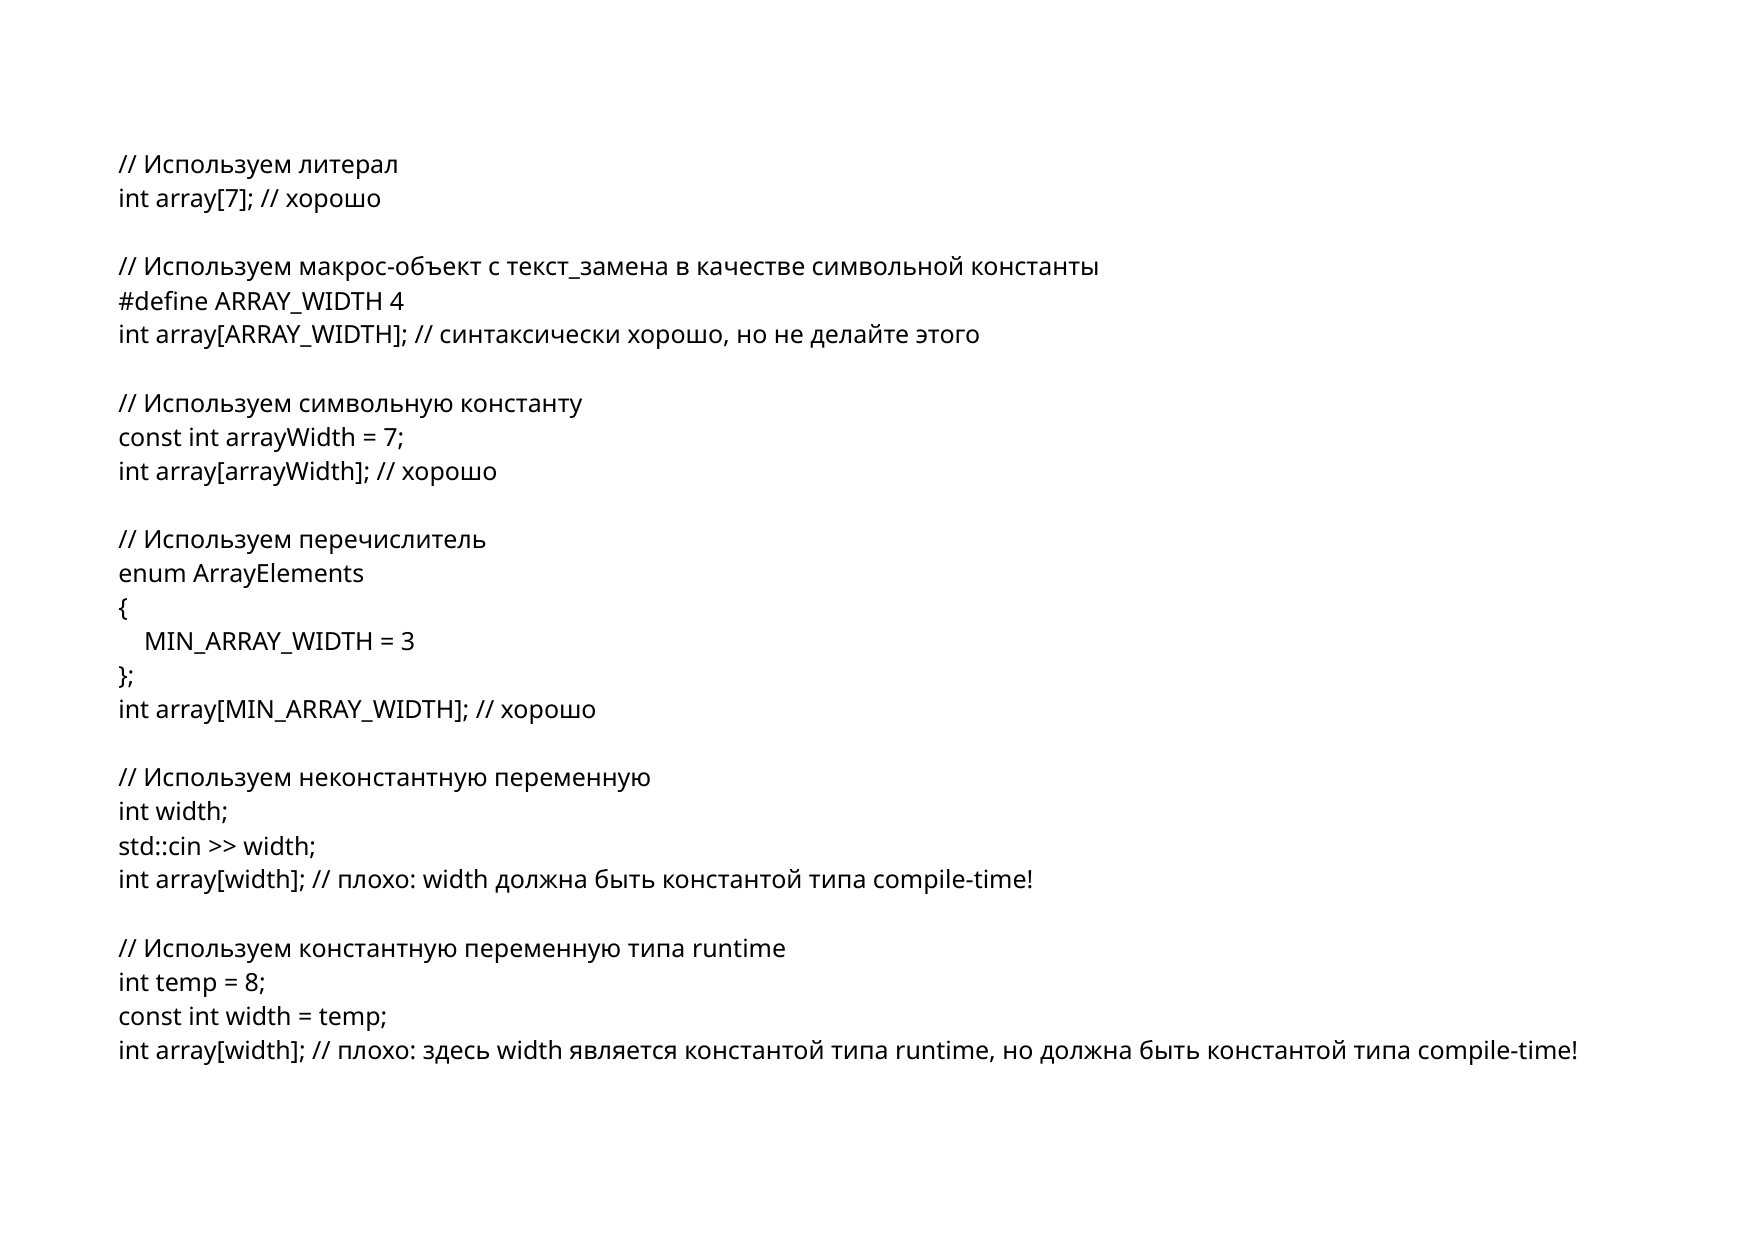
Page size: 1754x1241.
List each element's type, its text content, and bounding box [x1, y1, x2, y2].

text // Используем неконстантную переменную [118, 760, 1636, 794]
text // Используем макрос-объект с текст_замена в качестве символьной константы [118, 249, 1636, 283]
text MIN_ARRAY_WIDTH = 3 [118, 624, 1636, 658]
text // Используем литерал [118, 147, 1636, 181]
text int array[arrayWidth]; // хорошо [118, 453, 1636, 487]
text int array[7]; // хорошо [118, 181, 1636, 215]
text int width; [118, 794, 1636, 828]
text int temp = 8; [118, 964, 1636, 998]
text }; [118, 658, 1636, 692]
text // Используем константную переменную типа runtime [118, 930, 1636, 964]
text const int width = temp; [118, 998, 1636, 1032]
text // Используем перечислитель [118, 522, 1636, 556]
text const int arrayWidth = 7; [118, 419, 1636, 453]
text int array[ARRAY_WIDTH]; // синтаксически хорошо, но не делайте этого [118, 317, 1636, 351]
text int array[width]; // плохо: width должна быть константой типа compile-time! [118, 862, 1636, 896]
text // Используем символьную константу [118, 385, 1636, 419]
text std::cin >> width; [118, 828, 1636, 862]
text int array[width]; // плохо: здесь width является константой типа runtime, но должна быть константой типа compile-time! [118, 1032, 1636, 1067]
text int array[MIN_ARRAY_WIDTH]; // хорошо [118, 692, 1636, 726]
text { [118, 590, 1636, 624]
text #define ARRAY_WIDTH 4 [118, 283, 1636, 317]
text enum ArrayElements [118, 556, 1636, 590]
